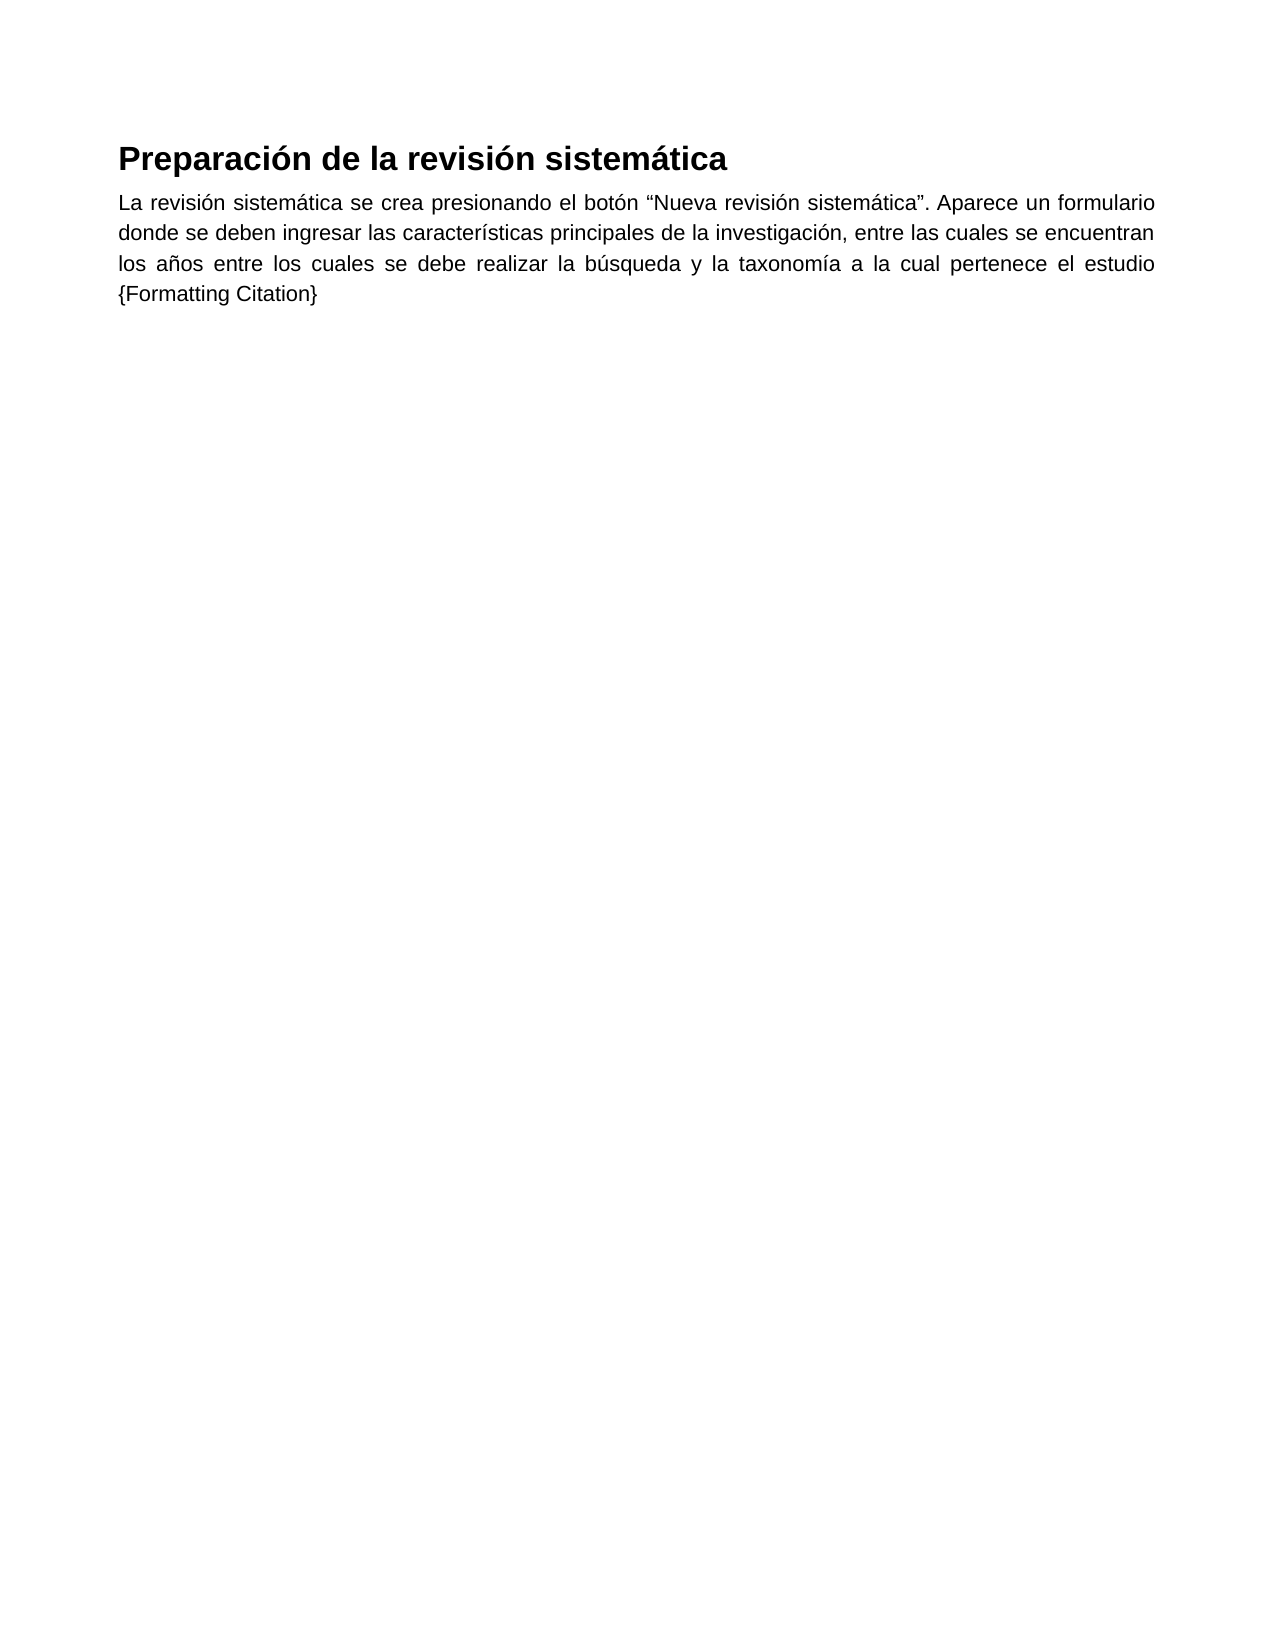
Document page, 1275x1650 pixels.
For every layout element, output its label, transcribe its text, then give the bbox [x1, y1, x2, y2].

subtitle Preparación de la revisión sistemática [118, 139, 1157, 178]
text La revisión sistemática se crea presionando el botón “Nueva revisión sistemática”. Aparece un formulario donde se deben ingresar las características principales de la investigación, entre las cuales se encuentran los años entre los cuales se debe realizar la búsqueda y la taxonomía a la cual pertenece el estudio {Formatting Citation}⁠ [118, 190, 1157, 306]
